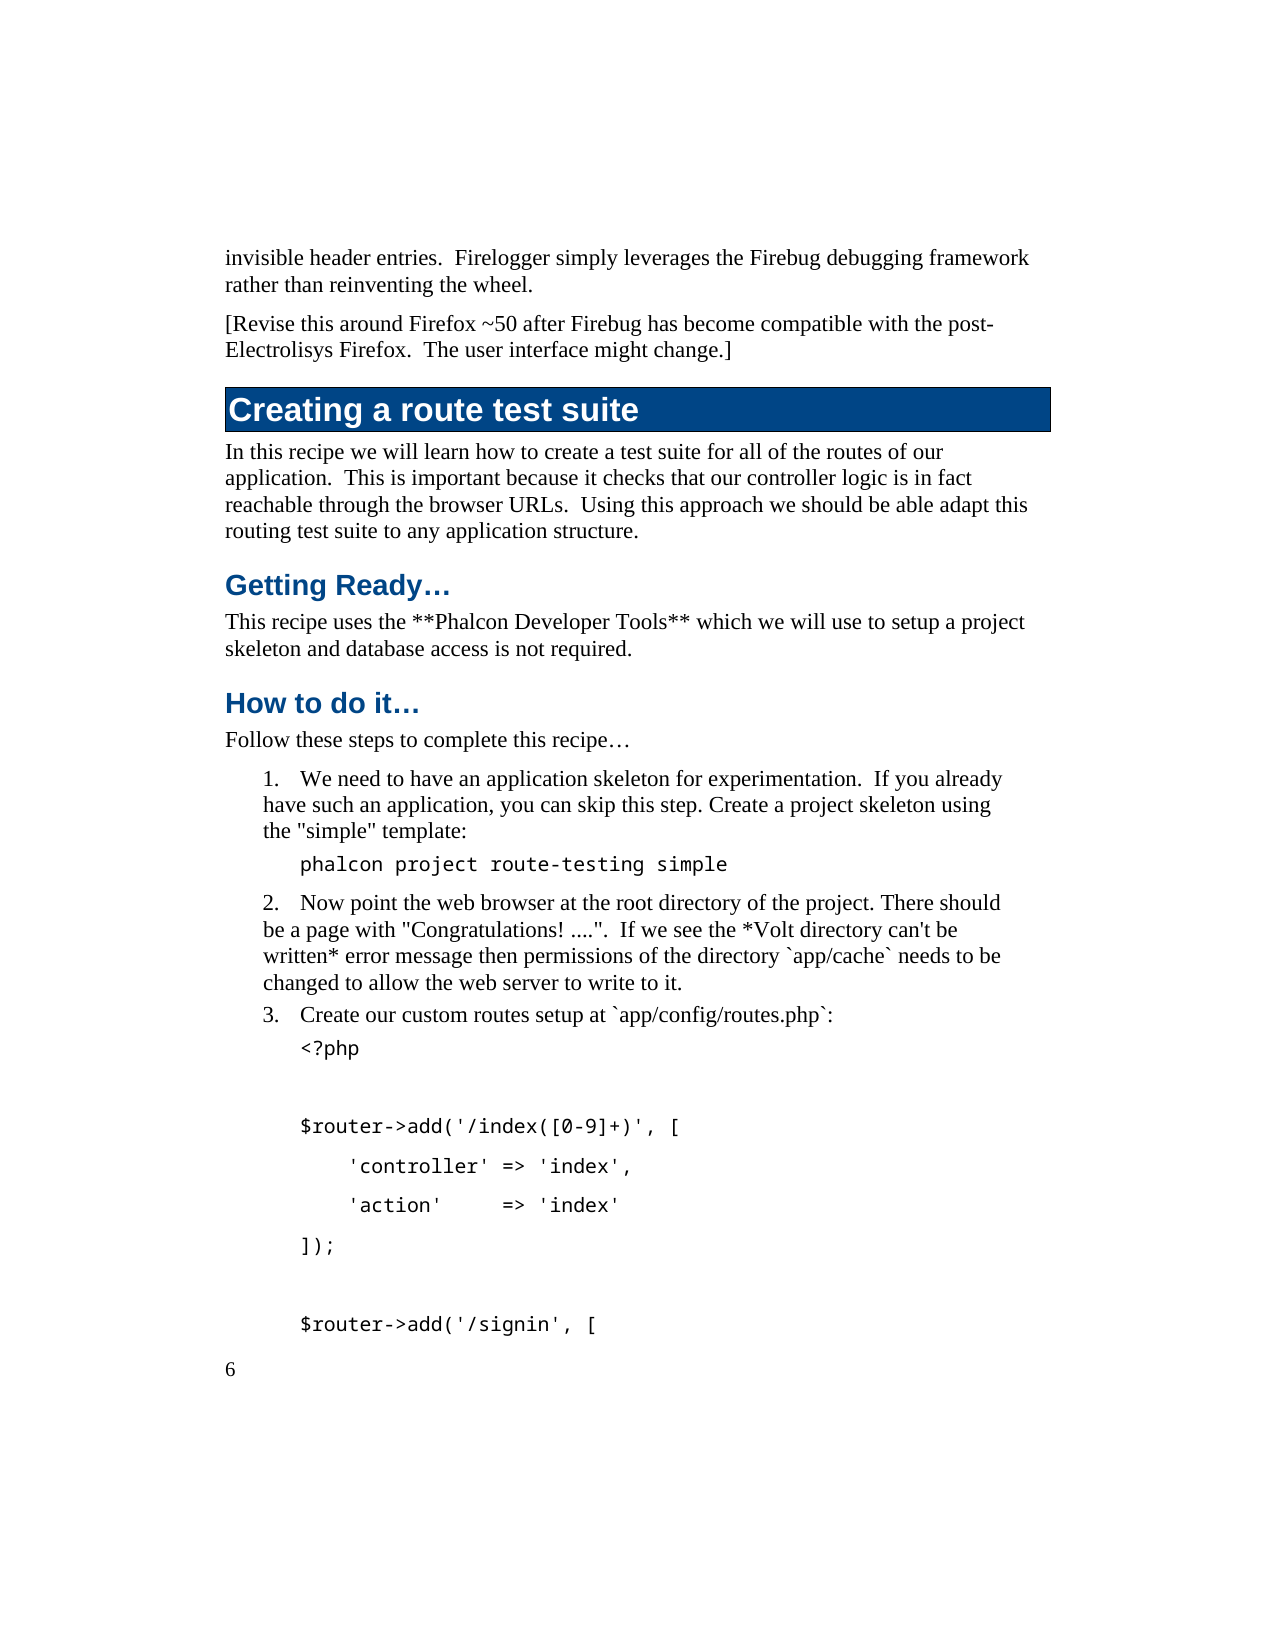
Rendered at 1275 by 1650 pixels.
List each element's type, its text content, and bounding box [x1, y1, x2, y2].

list Create our custom routes setup at `app/config/routes.php`: [225, 1001, 1013, 1027]
list ]); [262, 1231, 1050, 1258]
list $router->add('/index([0-9]+)', [ [262, 1113, 1050, 1140]
subtitle Creating a route test suite [226, 388, 1050, 431]
text Follow these steps to complete this recipe… [225, 726, 1050, 752]
subtitle Getting Ready… [225, 568, 1050, 602]
list $router->add('/signin', [ [262, 1310, 1050, 1337]
list phalcon project route-testing simple [262, 850, 1050, 877]
text In this recipe we will learn how to create a test suite for all of the routes of our application. This is important because it checks that our controller logic is in fact reachable through the browser URLs. Using this approach we should be able adapt this routing test suite to any application structure. [225, 438, 1050, 543]
text [Revise this around Firefox ~50 after Firebug has become compatible with the post-Electrolisys Firefox. The user interface might change.] [225, 310, 1050, 362]
list We need to have an application skeleton for experimentation. If you already have such an application, you can skip this step. Create a project skeleton using the "simple" template: [225, 765, 1013, 844]
list Now point the web browser at the root directory of the project. There should be a page with "Congratulations! ....". If we see the *Volt directory can't be written* error message then permissions of the directory `app/cache` needs to be changed to allow the web server to write to it. [225, 889, 1013, 995]
text This recipe uses the **Phalcon Developer Tools** which we will use to setup a project skeleton and database access is not required. [225, 608, 1050, 661]
list 'action' => 'index' [262, 1192, 1050, 1219]
text invisible header entries. Firelogger simply leverages the Firebug debugging framework rather than reinventing the wheel. [225, 244, 1050, 297]
list <?php [262, 1034, 1050, 1061]
subtitle How to do it… [225, 686, 1050, 719]
list 'controller' => 'index', [262, 1152, 1050, 1179]
